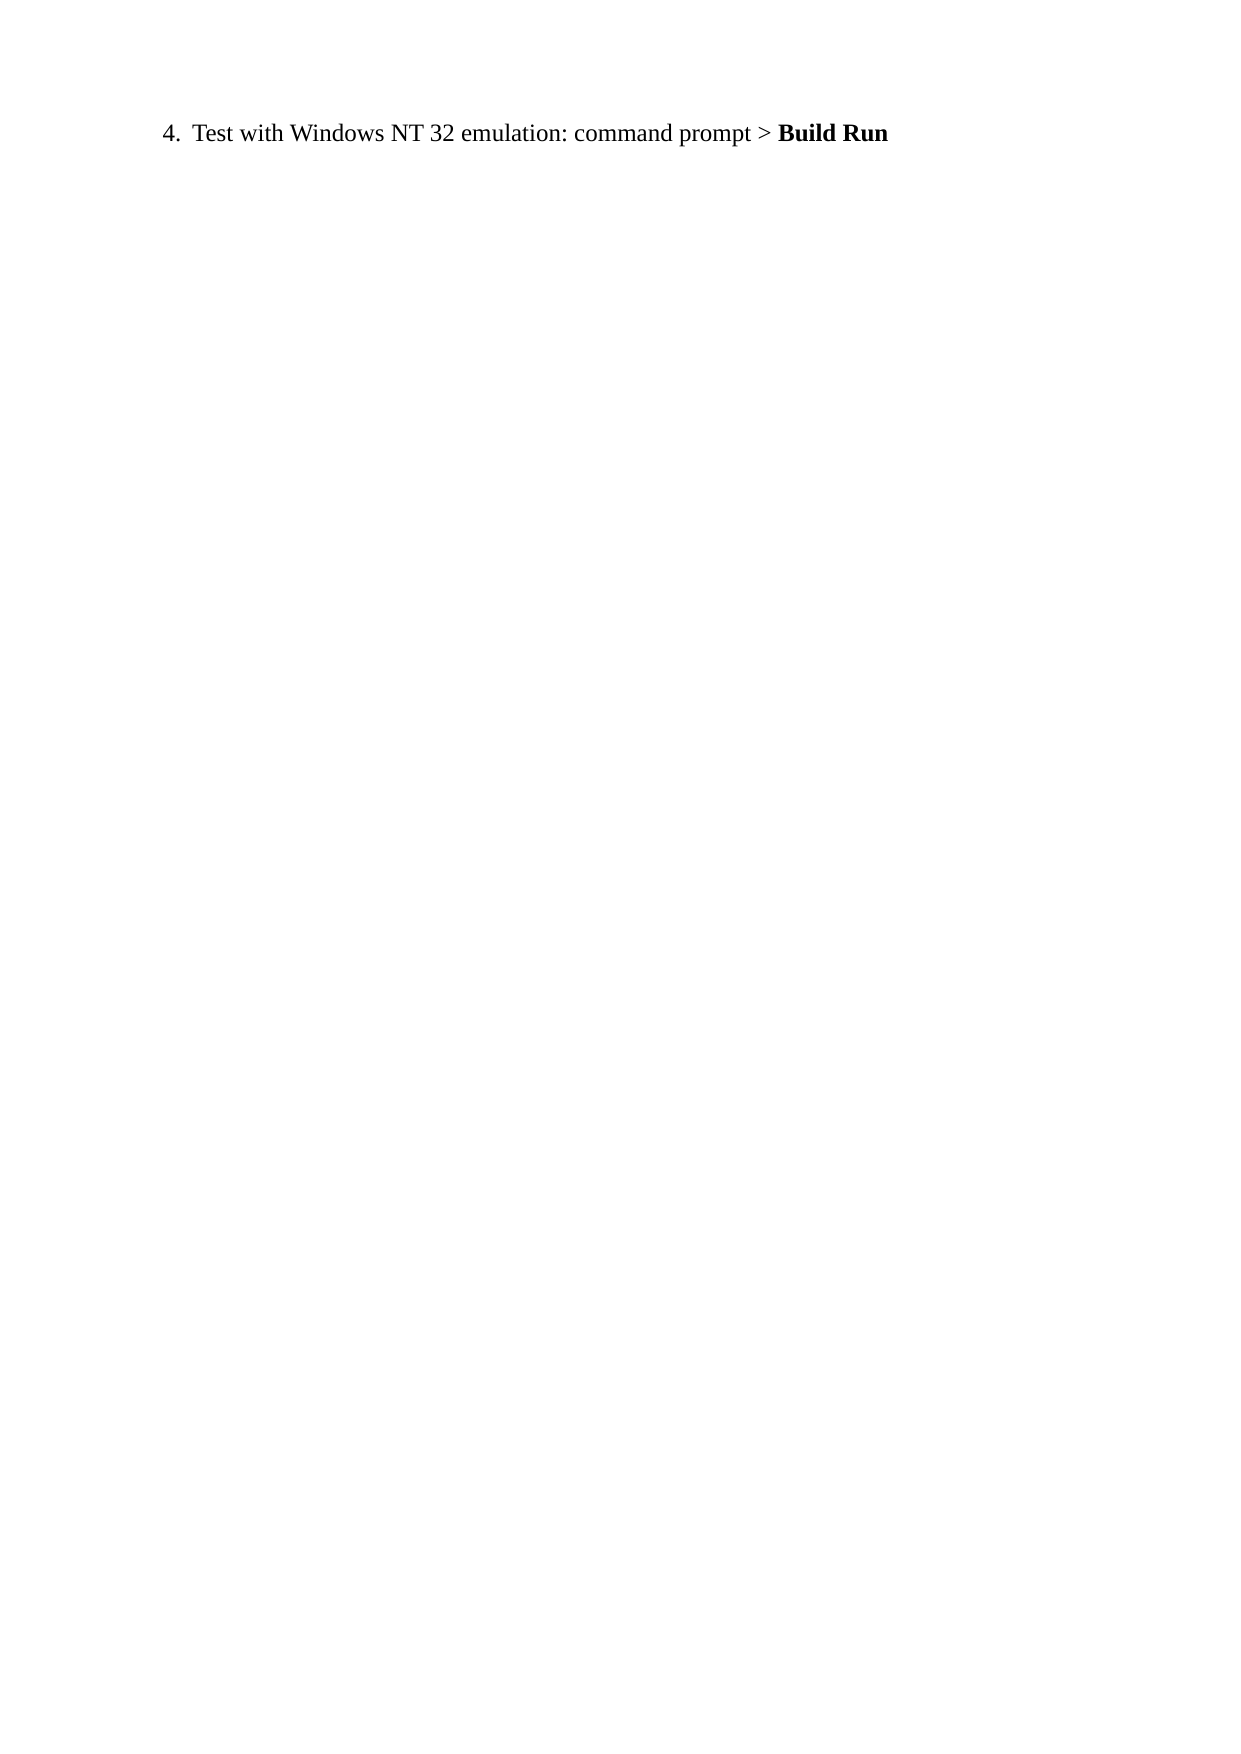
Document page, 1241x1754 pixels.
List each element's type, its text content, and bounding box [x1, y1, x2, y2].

list Test with Windows NT 32 emulation: command prompt > Build Run [162, 118, 1122, 147]
